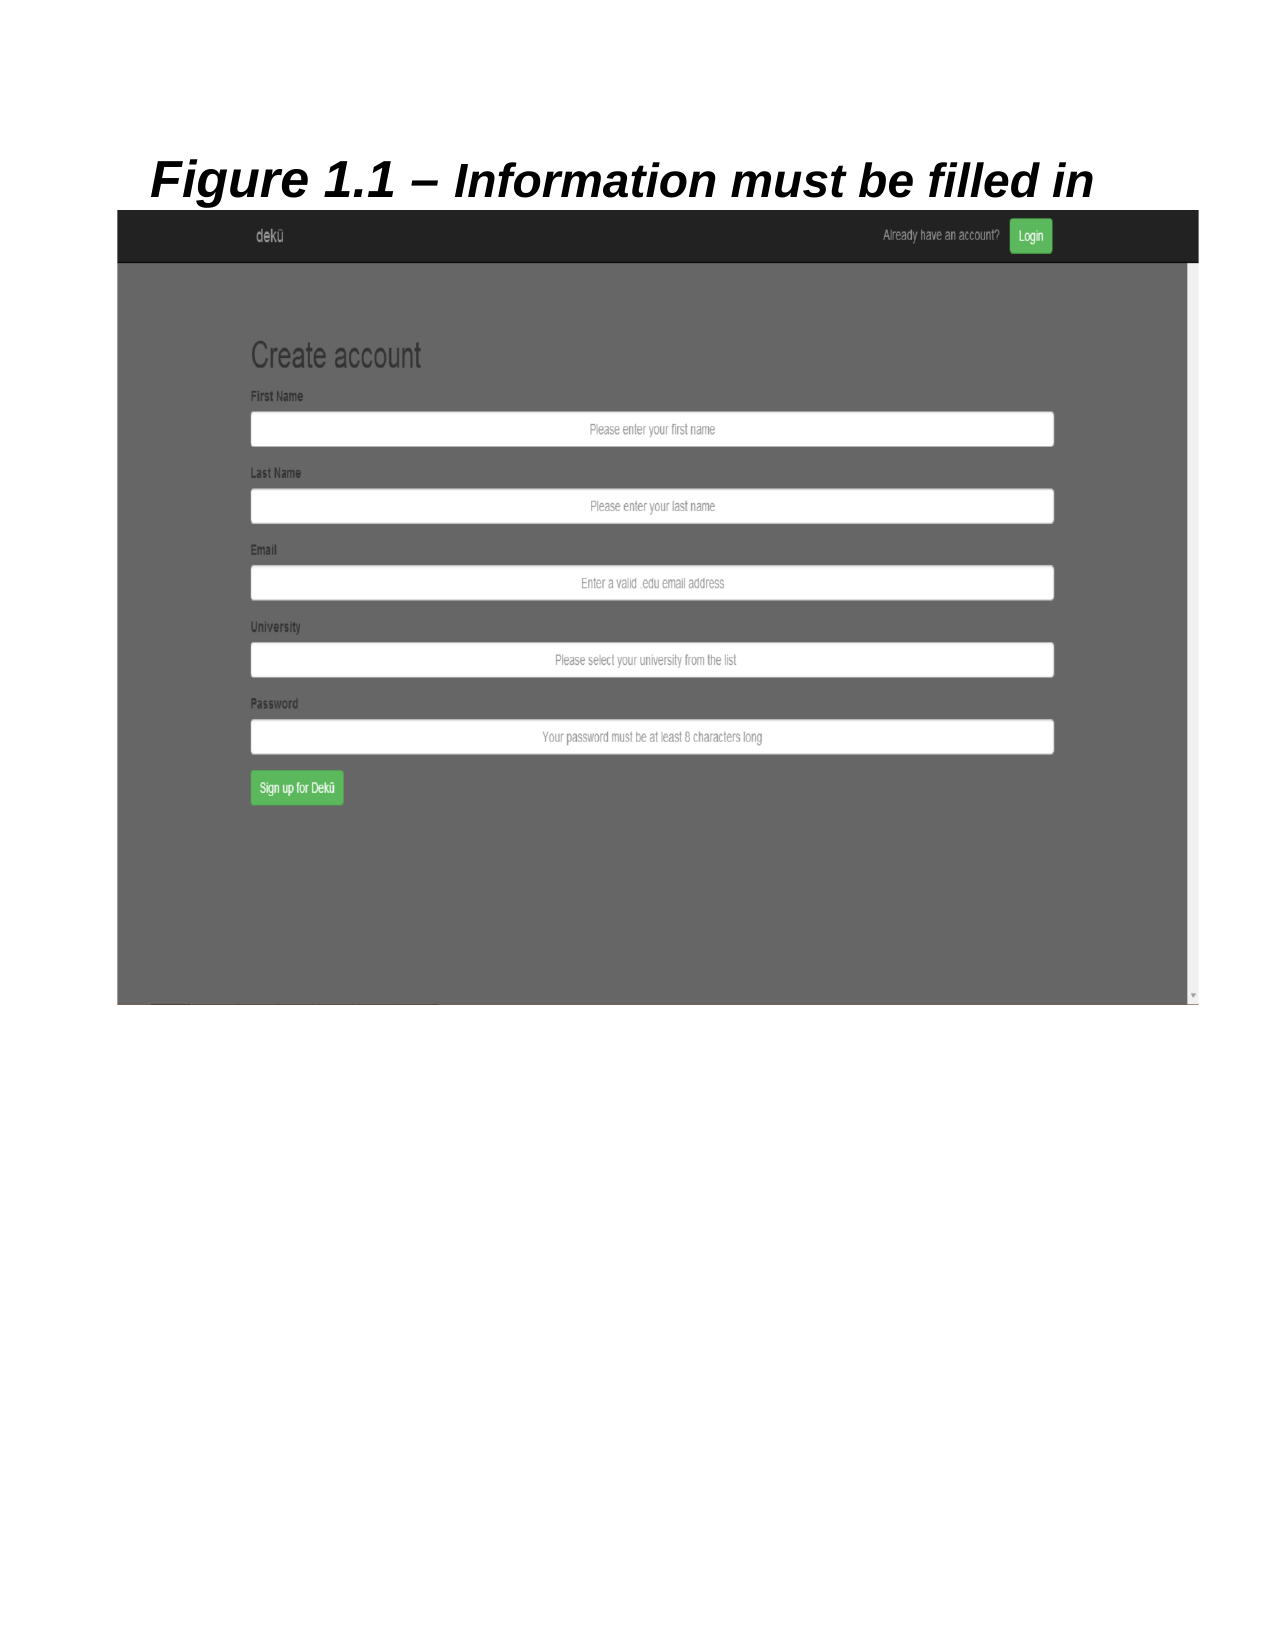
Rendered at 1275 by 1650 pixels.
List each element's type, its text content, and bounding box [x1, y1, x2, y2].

text Figure 1.1 – Information must be filled in [150, 150, 1125, 208]
